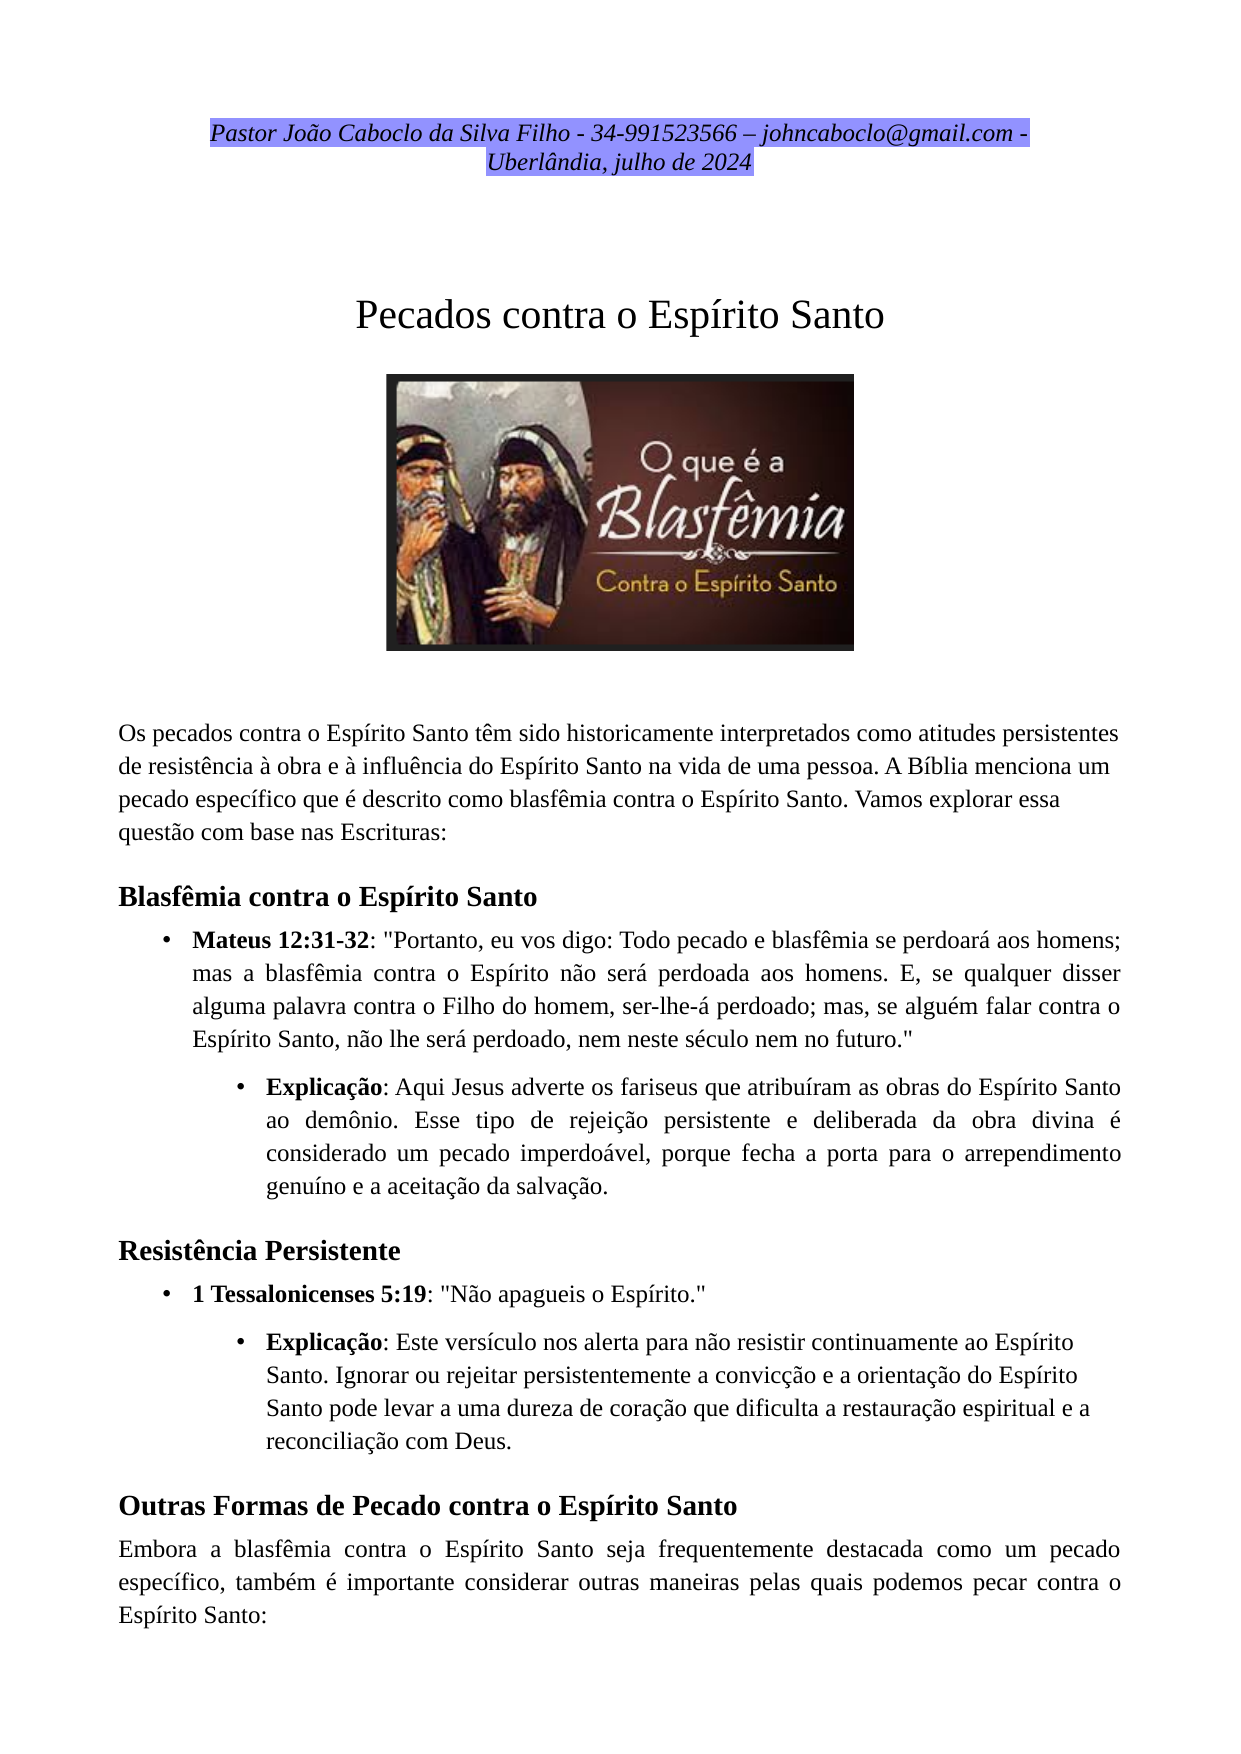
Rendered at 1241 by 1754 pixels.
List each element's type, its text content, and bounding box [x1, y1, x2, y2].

picture [386, 374, 854, 651]
list 1 Tessalonicenses 5:19: "Não apagueis o Espírito." [162, 1279, 1122, 1308]
subtitle Outras Formas de Pecado contra o Espírito Santo [118, 1488, 1122, 1522]
text Pecados contra o Espírito Santo [118, 290, 1122, 338]
list Explicação: Este versículo nos alerta para não resistir continuamente ao Espírito Santo. Ignorar ou rejeitar persistentemente a convicção e a orientação do Espírito Santo pode levar a uma dureza de coração que dificulta a restauração espiritual e a reconciliação com Deus. [236, 1327, 1122, 1455]
text Embora a blasfêmia contra o Espírito Santo seja frequentemente destacada como um pecado específico, também é importante considerar outras maneiras pelas quais podemos pecar contra o Espírito Santo: [118, 1534, 1122, 1629]
list Mateus 12:31-32: "Portanto, eu vos digo: Todo pecado e blasfêmia se perdoará aos homens; mas a blasfêmia contra o Espírito não será perdoada aos homens. E, se qualquer disser alguma palavra contra o Filho do homem, ser-lhe-á perdoado; mas, se alguém falar contra o Espírito Santo, não lhe será perdoado, nem neste século nem no futuro." [162, 925, 1122, 1053]
list Explicação: Aqui Jesus adverte os fariseus que atribuíram as obras do Espírito Santo ao demônio. Esse tipo de rejeição persistente e deliberada da obra divina é considerado um pecado imperdoável, porque fecha a porta para o arrependimento genuíno e a aceitação da salvação. [236, 1072, 1122, 1200]
text Os pecados contra o Espírito Santo têm sido historicamente interpretados como atitudes persistentes de resistência à obra e à influência do Espírito Santo na vida de uma pessoa. A Bíblia menciona um pecado específico que é descrito como blasfêmia contra o Espírito Santo. Vamos explorar essa questão com base nas Escrituras: [118, 718, 1122, 846]
subtitle Resistência Persistente [118, 1233, 1122, 1267]
subtitle Blasfêmia contra o Espírito Santo [118, 879, 1122, 913]
